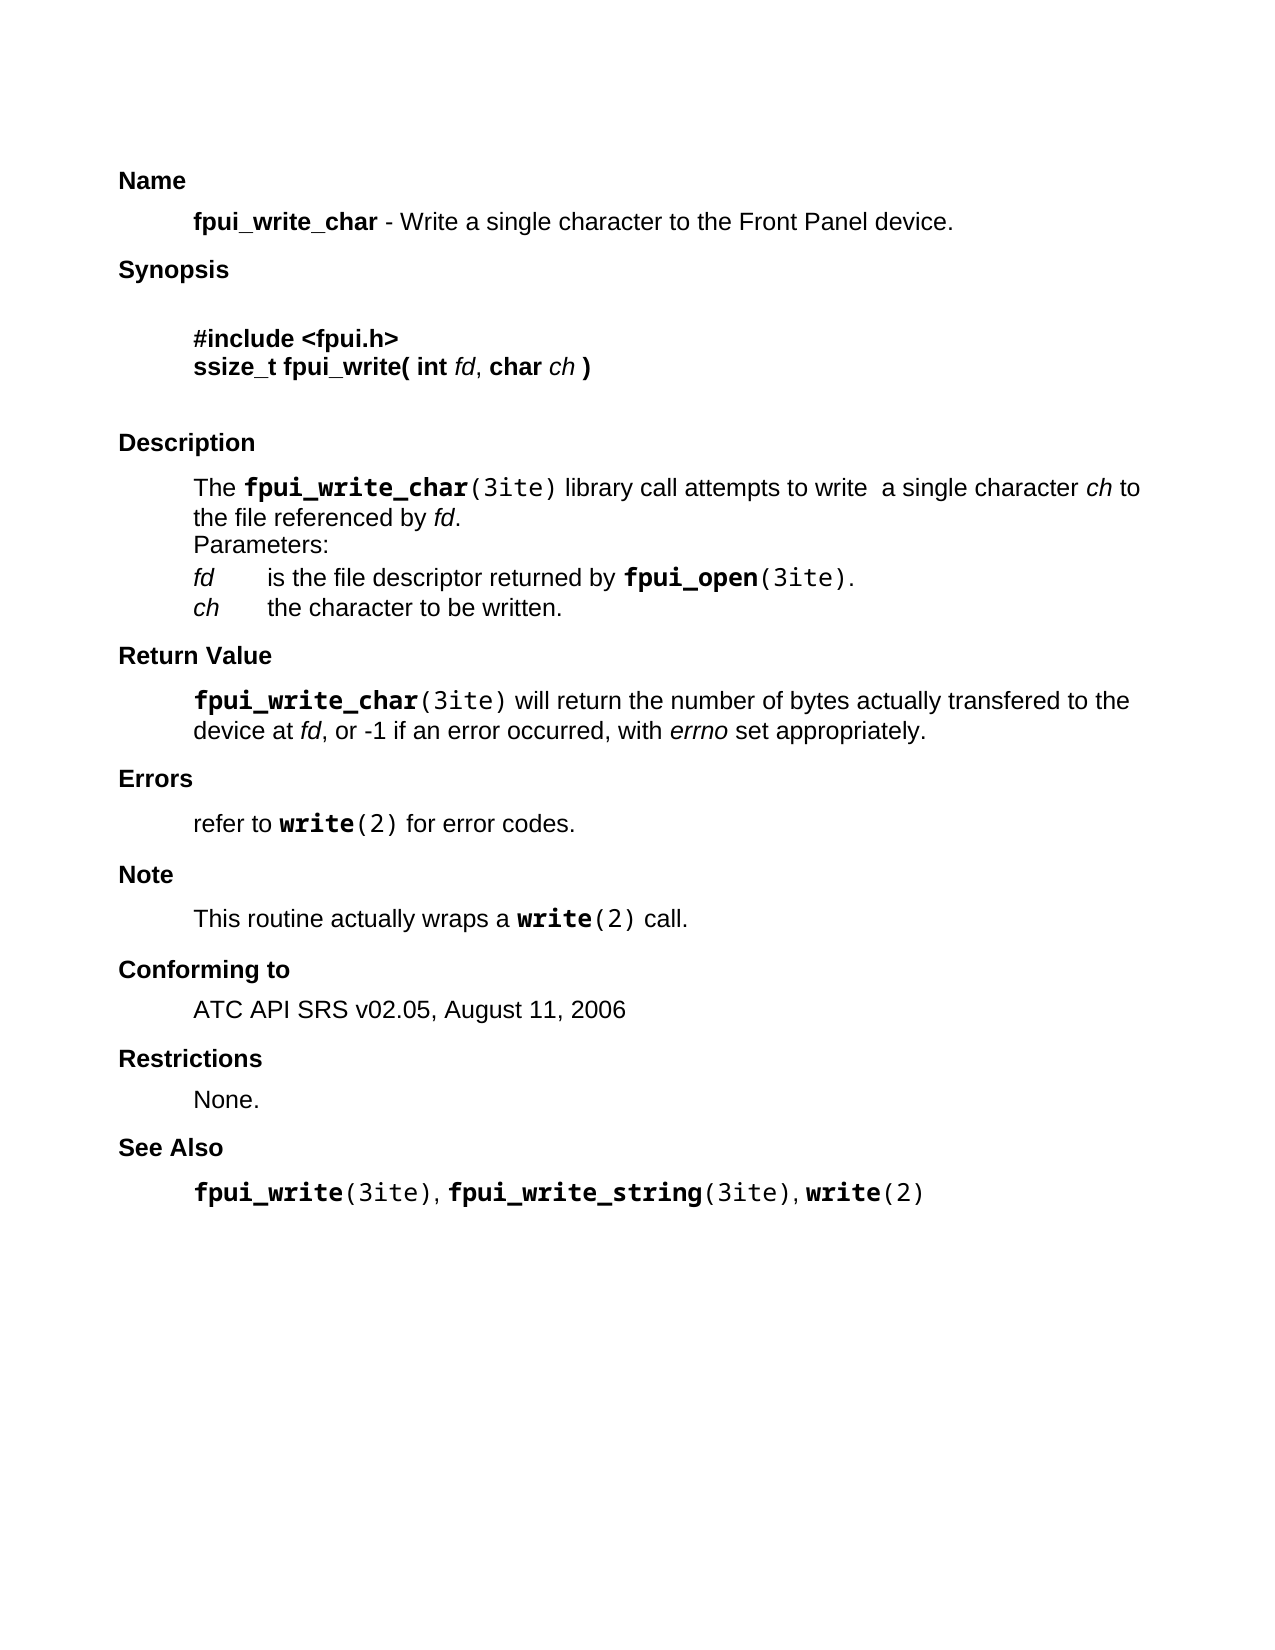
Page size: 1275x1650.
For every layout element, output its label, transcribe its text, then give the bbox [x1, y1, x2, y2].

text Synopsis [118, 256, 1157, 284]
text Errors [118, 765, 1157, 793]
text None. [193, 1086, 1157, 1113]
text fpui_write_char - Write a single character to the Front Panel device. [193, 207, 1157, 235]
text refer to write(2) for error codes. [193, 806, 1157, 840]
text Conforming to [118, 956, 1157, 984]
text Restrictions [118, 1045, 1157, 1073]
text The fpui_write_char(3ite) library call attempts to write a single character ch to the file referenced by fd. Parameters: fd is the file descriptor returned by fpui_open(3ite). ch the character to be written. [193, 469, 1157, 621]
text fpui_write(3ite), fpui_write_string(3ite), write(2) [193, 1175, 1157, 1209]
text ATC API SRS v02.05, August 11, 2006 [193, 996, 1157, 1024]
text This routine actually wraps a write(2) call. [193, 901, 1157, 935]
text #include <fpui.h> ssize_t fpui_write( int fd, char ch ) [193, 296, 1157, 408]
text Name [118, 167, 1157, 195]
text Return Value [118, 642, 1157, 670]
text fpui_write_char(3ite) will return the number of bytes actually transfered to the device at fd, or -1 if an error occurred, with errno set appropriately. [193, 682, 1157, 744]
text See Also [118, 1134, 1157, 1162]
text Description [118, 429, 1157, 457]
text Note [118, 861, 1157, 888]
